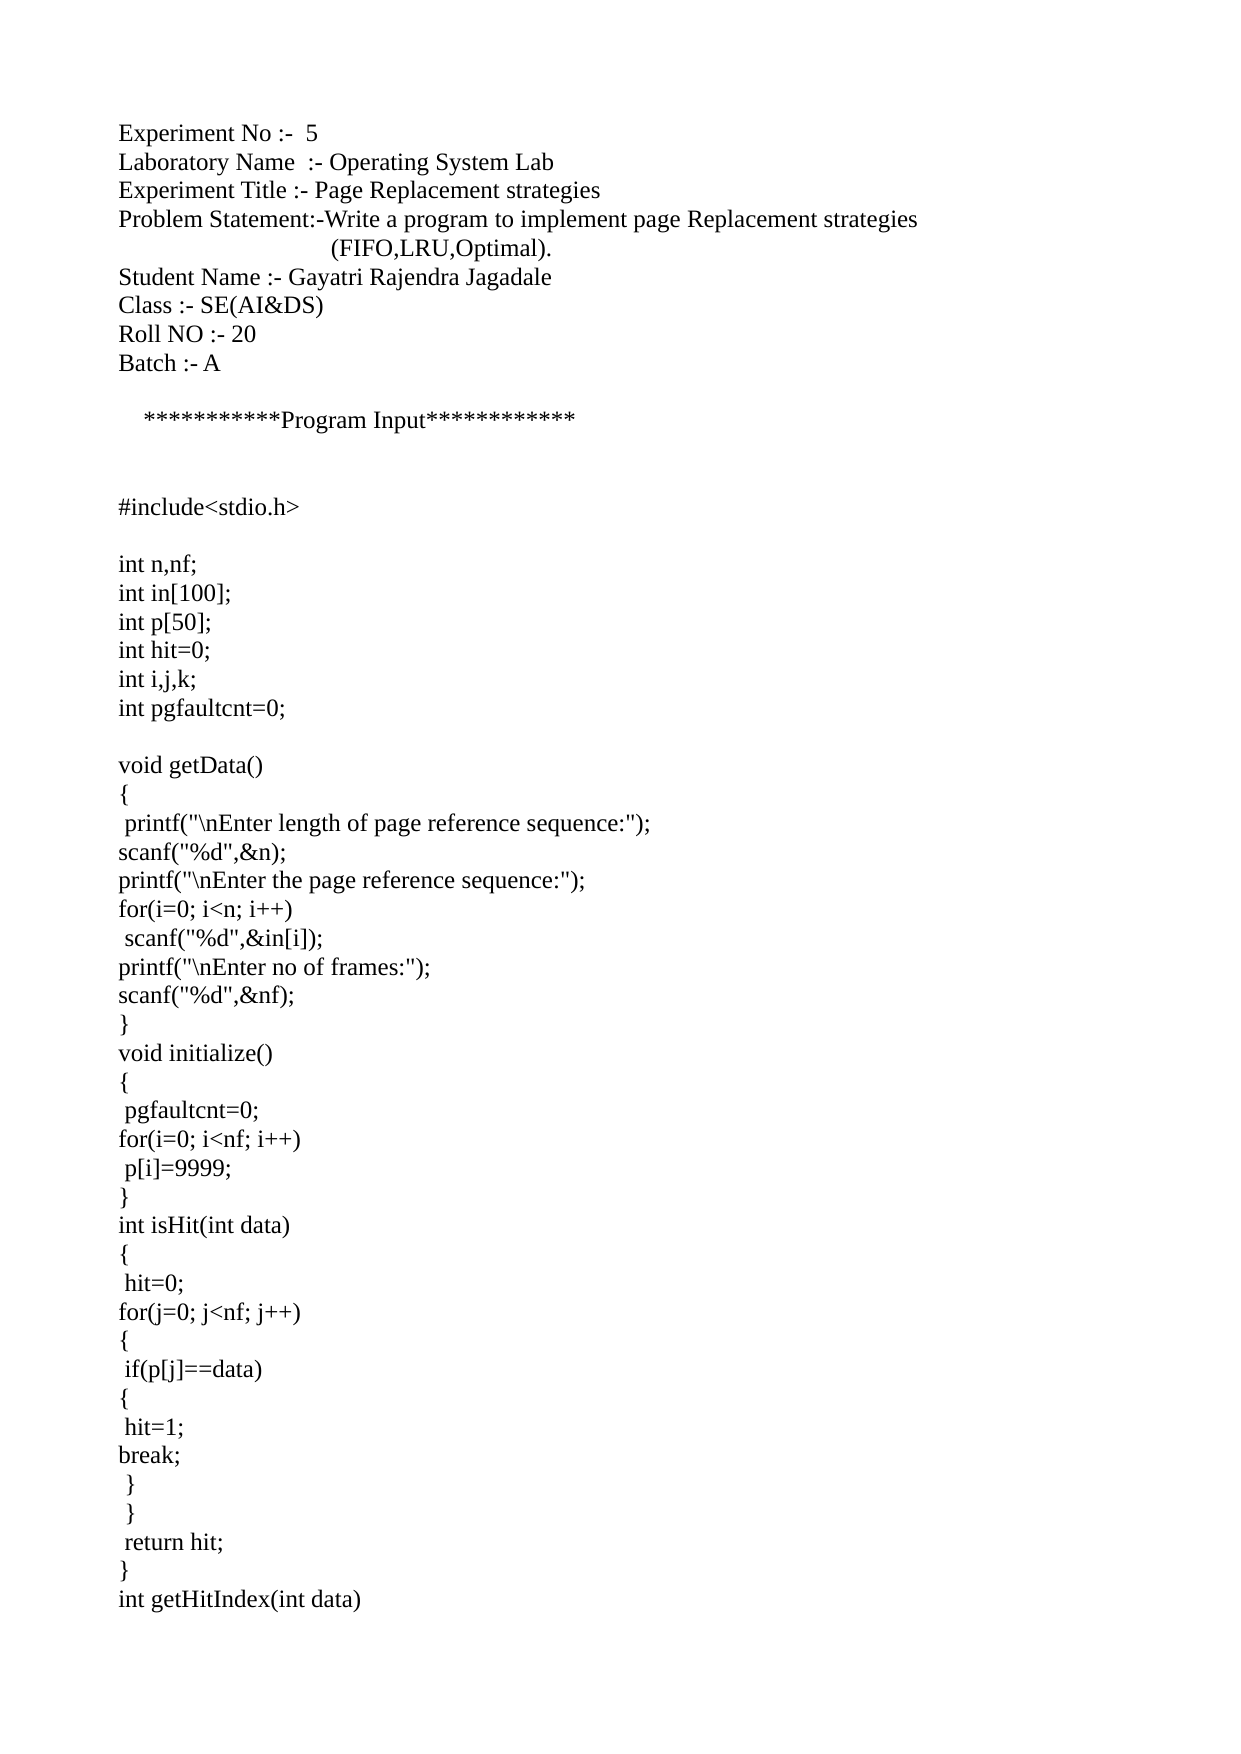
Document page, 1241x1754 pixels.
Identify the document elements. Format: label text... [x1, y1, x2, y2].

text Batch :- A [118, 348, 1122, 377]
text Laboratory Name :- Operating System Lab [118, 147, 1122, 176]
text Experiment Title :- Page Replacement strategies [118, 176, 1122, 204]
text int isHit(int data) [118, 1211, 1122, 1239]
text } [118, 1469, 1122, 1498]
text Class :- SE(AI&DS) [118, 291, 1122, 319]
text Student Name :- Gayatri Rajendra Jagadale [118, 262, 1122, 291]
text { [118, 779, 1122, 808]
text scanf("%d",&nf); [118, 981, 1122, 1009]
text void initialize() [118, 1038, 1122, 1067]
text } [118, 1009, 1122, 1038]
text { [118, 1326, 1122, 1354]
text { [118, 1067, 1122, 1096]
text hit=0; [118, 1268, 1122, 1297]
text Roll NO :- 20 [118, 319, 1122, 348]
text int i,j,k; [118, 664, 1122, 693]
text int in[100]; [118, 578, 1122, 607]
text hit=1; [118, 1412, 1122, 1441]
text { [118, 1383, 1122, 1412]
text scanf("%d",&in[i]); [118, 923, 1122, 952]
text break; [118, 1441, 1122, 1469]
text void getData() [118, 751, 1122, 779]
text for(i=0; i<nf; i++) [118, 1124, 1122, 1153]
text } [118, 1556, 1122, 1584]
text printf("\nEnter the page reference sequence:"); [118, 866, 1122, 894]
text for(j=0; j<nf; j++) [118, 1297, 1122, 1326]
text int hit=0; [118, 636, 1122, 664]
text return hit; [118, 1527, 1122, 1556]
text printf("\nEnter no of frames:"); [118, 952, 1122, 981]
text } [118, 1498, 1122, 1527]
text pgfaultcnt=0; [118, 1096, 1122, 1124]
text int getHitIndex(int data) [118, 1584, 1122, 1613]
text scanf("%d",&n); [118, 837, 1122, 866]
text (FIFO,LRU,Optimal). [118, 233, 1122, 262]
text #include<stdio.h> [118, 492, 1122, 521]
text p[i]=9999; [118, 1153, 1122, 1182]
text for(i=0; i<n; i++) [118, 894, 1122, 923]
text int n,nf; [118, 549, 1122, 578]
text int pgfaultcnt=0; [118, 693, 1122, 722]
text printf("\nEnter length of page reference sequence:"); [118, 808, 1122, 837]
text Problem Statement:-Write a program to implement page Replacement strategies [118, 204, 1122, 233]
text int p[50]; [118, 607, 1122, 636]
text { [118, 1239, 1122, 1268]
text } [118, 1182, 1122, 1211]
text ***********Program Input************ [118, 406, 1122, 434]
text if(p[j]==data) [118, 1354, 1122, 1383]
text Experiment No :- 5 [118, 118, 1122, 147]
